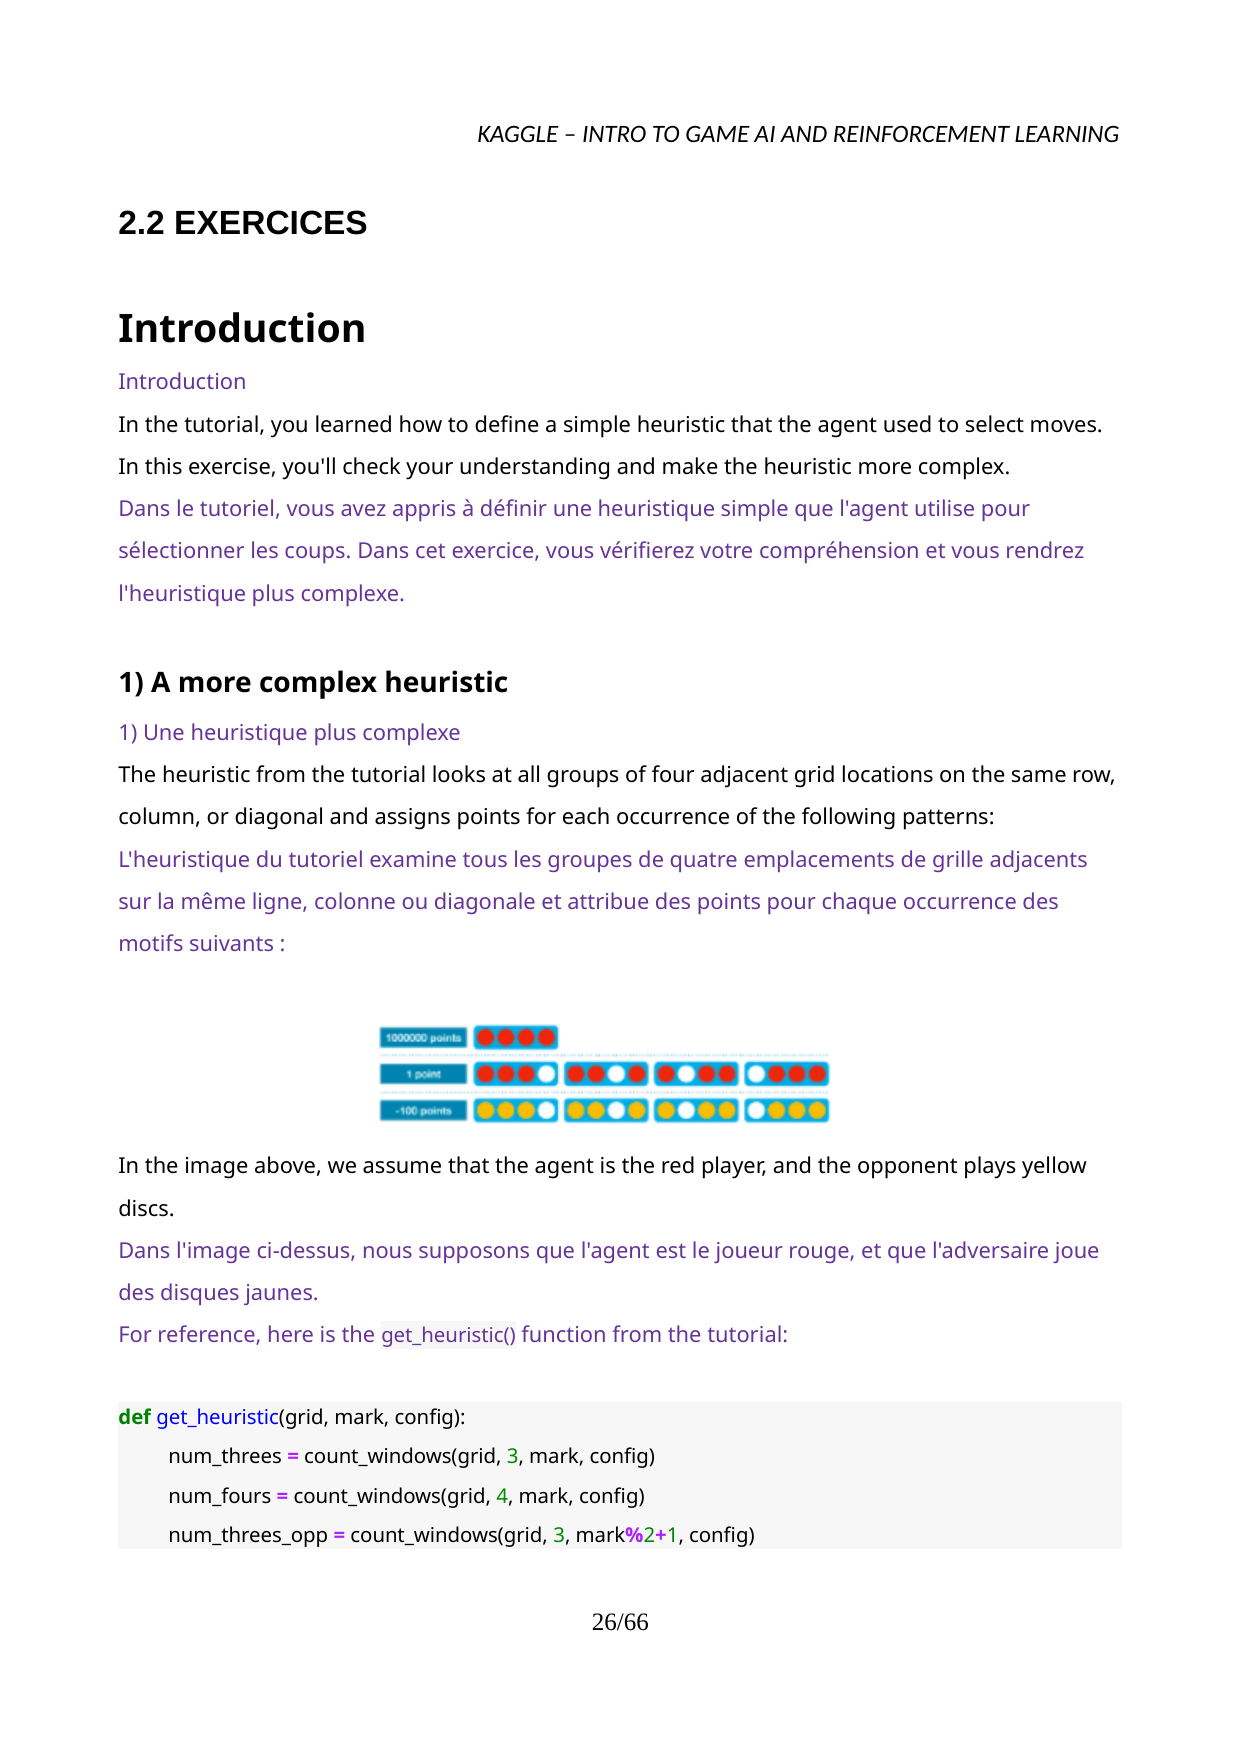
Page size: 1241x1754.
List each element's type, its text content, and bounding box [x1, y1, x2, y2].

subtitle Introduction [118, 301, 1122, 354]
text Dans le tutoriel, vous avez appris à définir une heuristique simple que l'agent utilise pour sélectionner les coups. Dans cet exercice, vous vérifierez votre compréhension et vous rendrez l'heuristique plus complexe. [118, 493, 1122, 607]
text num_threes_opp = count_windows(grid, 3, mark%2+1, config) [118, 1521, 1122, 1549]
subtitle 2.2 EXERCICES [118, 203, 1122, 242]
text In the image above, we assume that the agent is the red player, and the opponent plays yellow discs. [118, 1013, 1122, 1222]
text def get_heuristic(grid, mark, config): [118, 1402, 1122, 1430]
text For reference, here is the get_heuristic() function from the tutorial: [118, 1319, 1122, 1349]
text Dans l'image ci-dessus, nous supposons que l'agent est le joueur rouge, et que l'adversaire joue des disques jaunes. [118, 1235, 1122, 1307]
text In the tutorial, you learned how to define a simple heuristic that the agent used to select moves. In this exercise, you'll check your understanding and make the heuristic more complex. [118, 408, 1122, 481]
text num_threes = count_windows(grid, 3, mark, config) [118, 1442, 1122, 1470]
subtitle 1) A more complex heuristic [118, 662, 1122, 701]
text L'heuristique du tutoriel examine tous les groupes de quatre emplacements de grille adjacents sur la même ligne, colonne ou diagonale et attribue des points pour chaque occurrence des motifs suivants : [118, 843, 1122, 958]
text The heuristic from the tutorial looks at all groups of four adjacent grid locations on the same row, column, or diagonal and assigns points for each occurrence of the following patterns: [118, 759, 1122, 831]
picture [367, 1012, 873, 1138]
text 1) Une heuristique plus complexe [118, 717, 1122, 746]
text num_fours = count_windows(grid, 4, mark, config) [118, 1481, 1122, 1509]
text Introduction [118, 366, 1122, 396]
